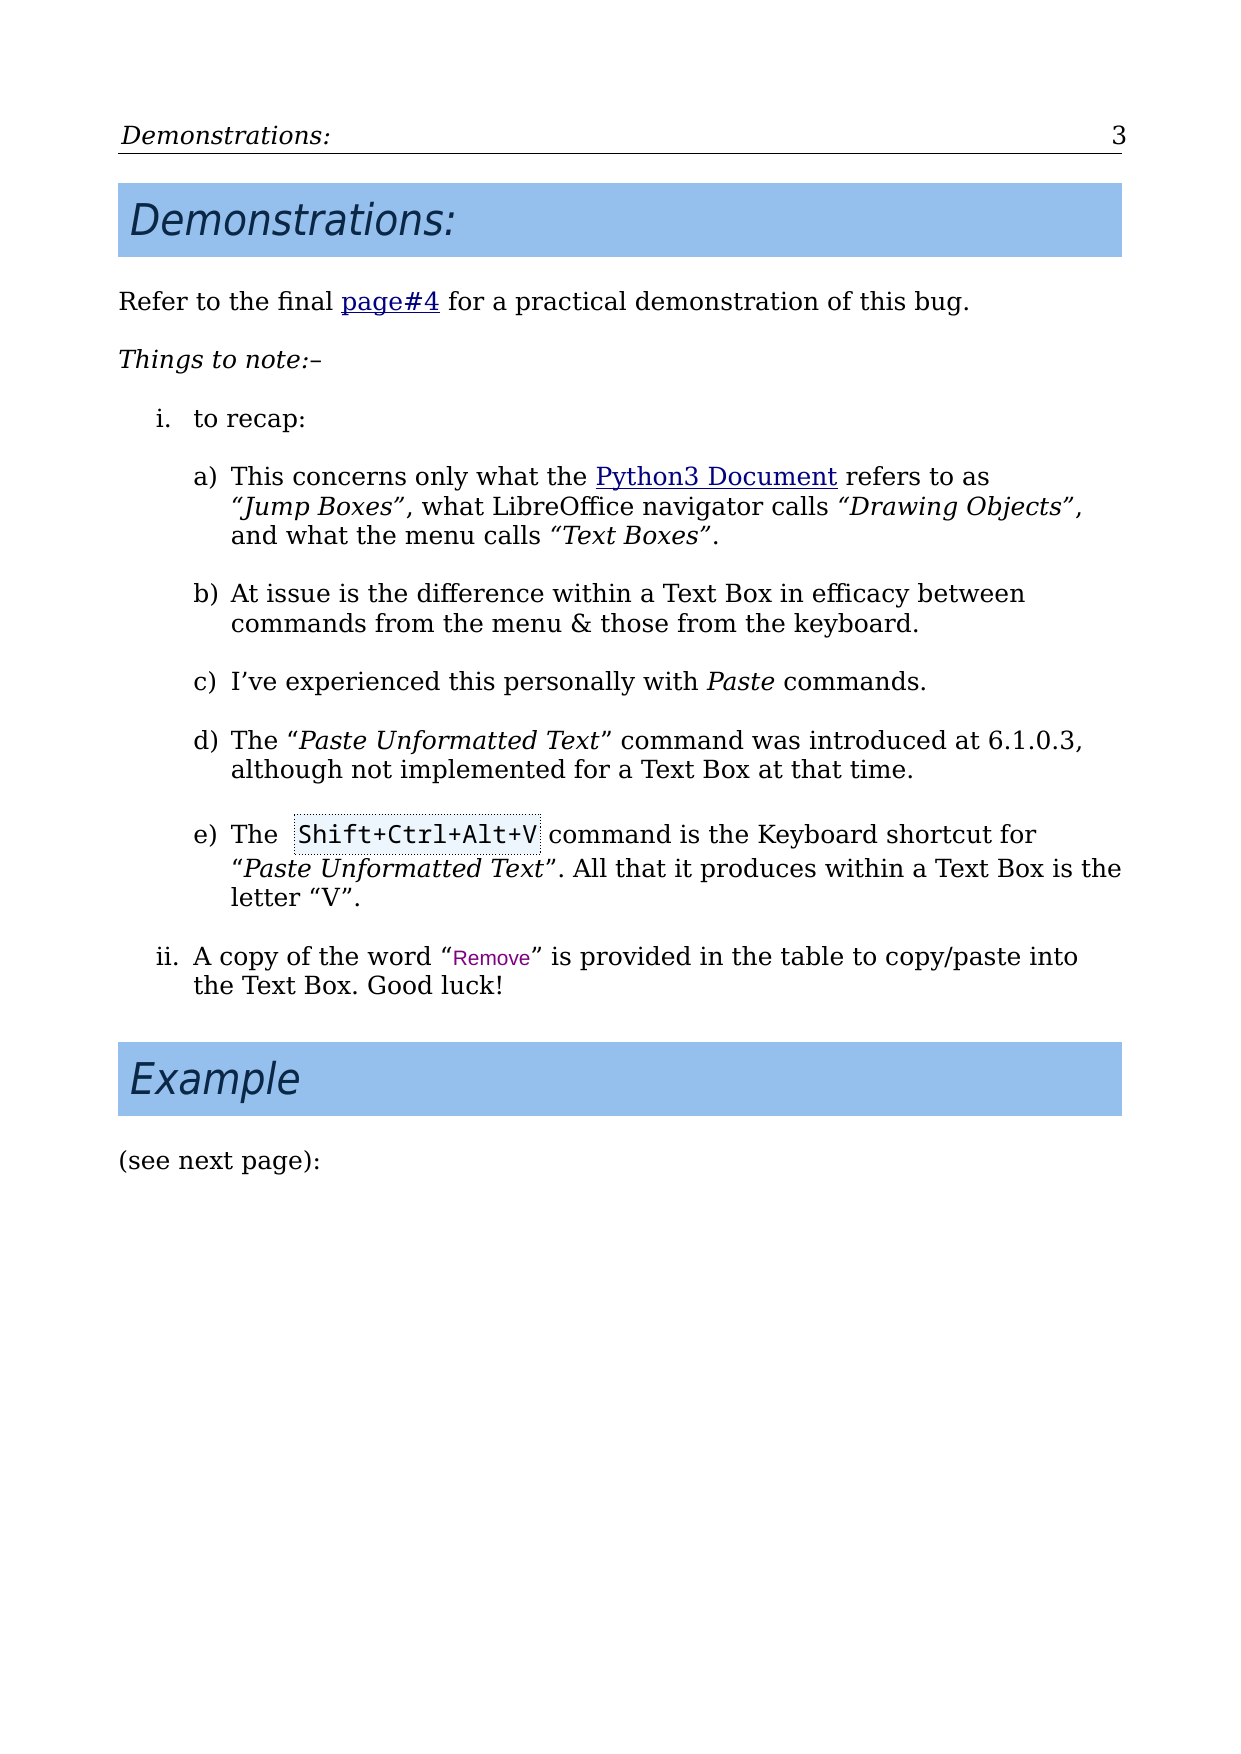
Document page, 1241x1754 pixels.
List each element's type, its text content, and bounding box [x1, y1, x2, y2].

text (see next page): [118, 1146, 1122, 1175]
list At issue is the difference within a Text Box in efficacy between commands from the menu & those from the keyboard. [193, 579, 1122, 638]
list The Shift+Ctrl+Alt+V command is the Keyboard shortcut for “Paste Unformatted Text”. All that it produces within a Text Box is the letter “V”. [193, 814, 1122, 912]
text Things to note:– [118, 345, 1122, 374]
list I’ve experienced this personally with Paste commands. [193, 667, 1122, 697]
subtitle Example [118, 1042, 1122, 1116]
text Refer to the final page#4 for a practical demonstration of this bug. [118, 287, 1122, 316]
list A copy of the word “Remove” is provided in the table to copy/paste into the Text Box. Good luck! [156, 942, 1122, 1000]
subtitle Demonstrations: [118, 183, 1122, 257]
list The “Paste Unformatted Text” command was introduced at 6.1.0.3, although not implemented for a Text Box at that time. [193, 726, 1122, 784]
list to recap: [156, 404, 1122, 433]
list This concerns only what the Python3 Document refers to as “Jump Boxes”, what LibreOffice navigator calls “Drawing Objects”, and what the menu calls “Text Boxes”. [193, 463, 1122, 550]
